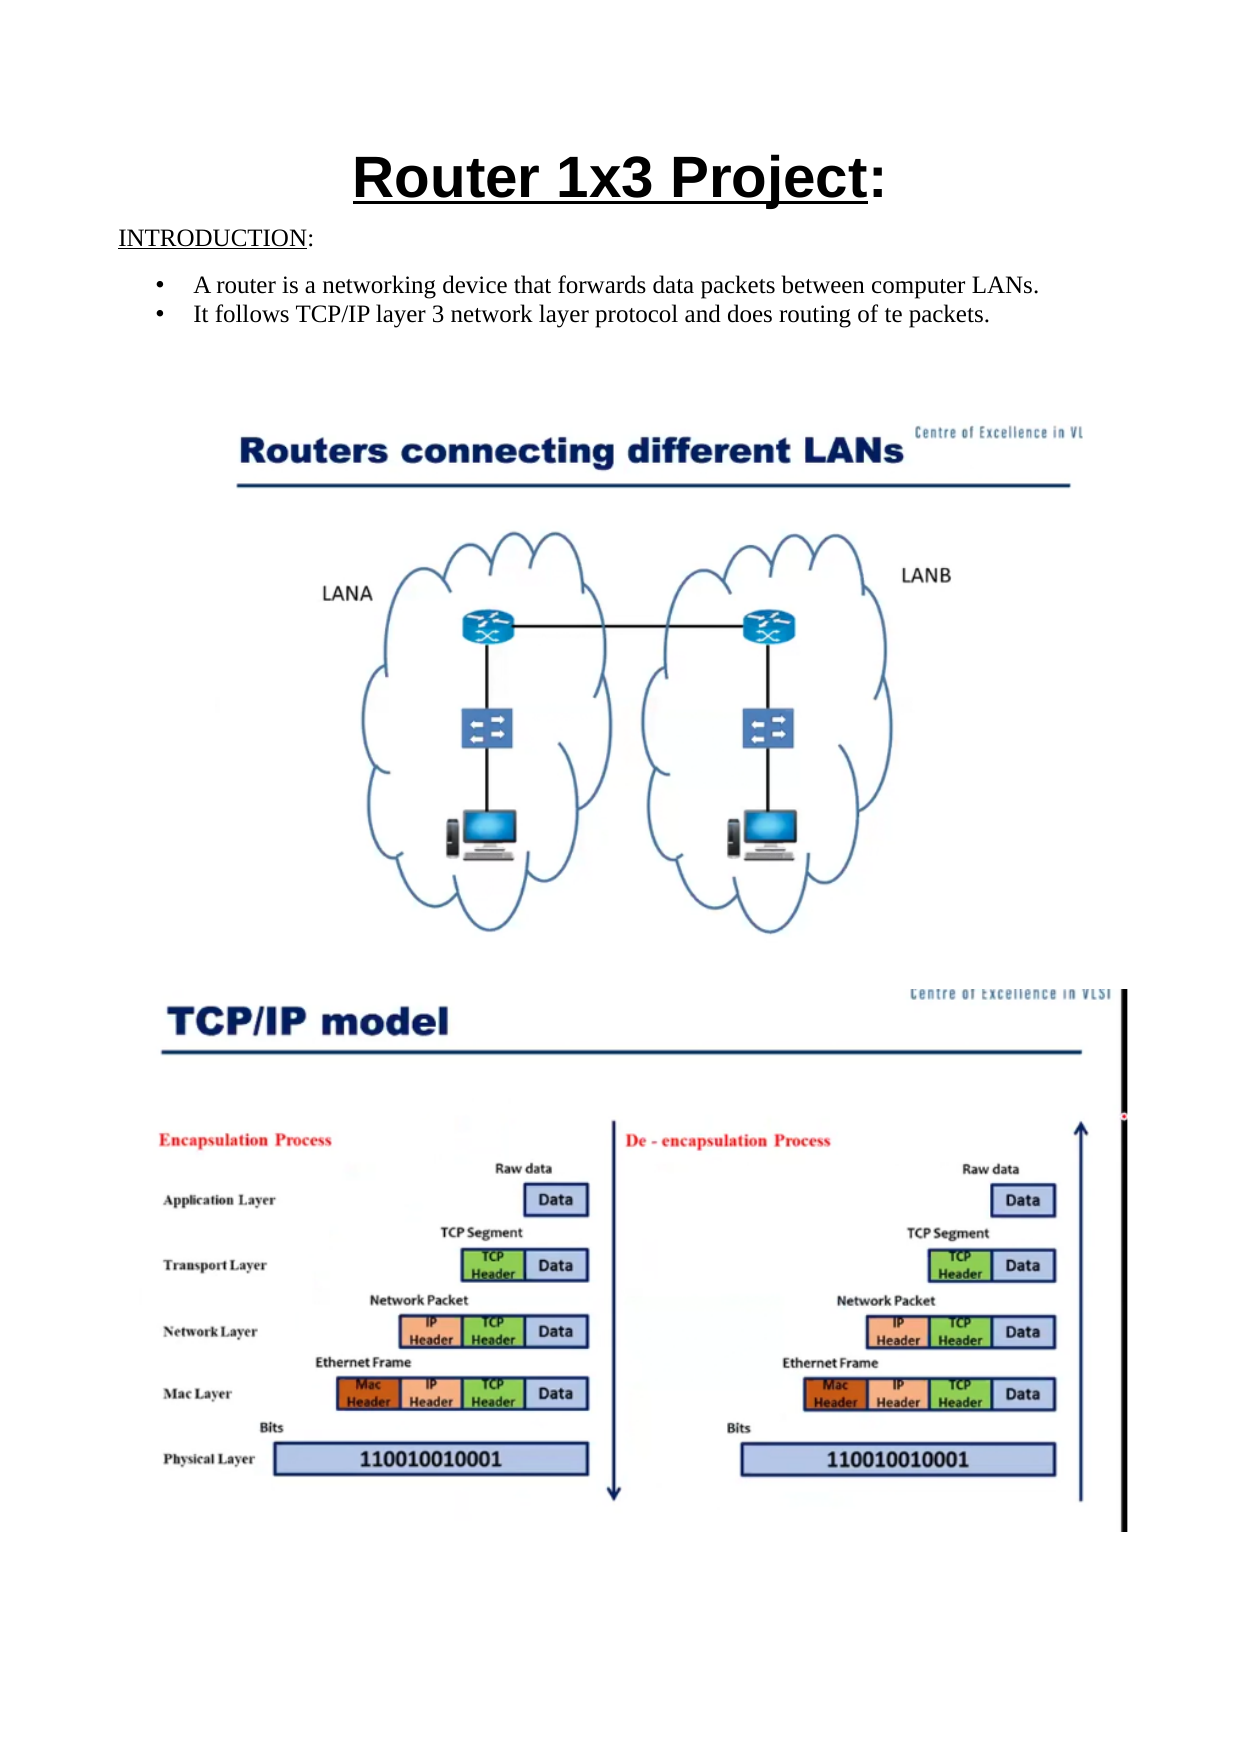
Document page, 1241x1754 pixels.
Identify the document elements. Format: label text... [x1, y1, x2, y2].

list A router is a networking device that forwards data packets between computer LANs. [156, 270, 1122, 299]
title Router 1x3 Project: [118, 143, 1122, 210]
list It follows TCP/IP layer 3 network layer protocol and does routing of te packets. [156, 299, 1122, 328]
picture [138, 989, 1128, 1532]
picture [214, 420, 1083, 973]
text INTRODUCTION: [118, 223, 1122, 251]
